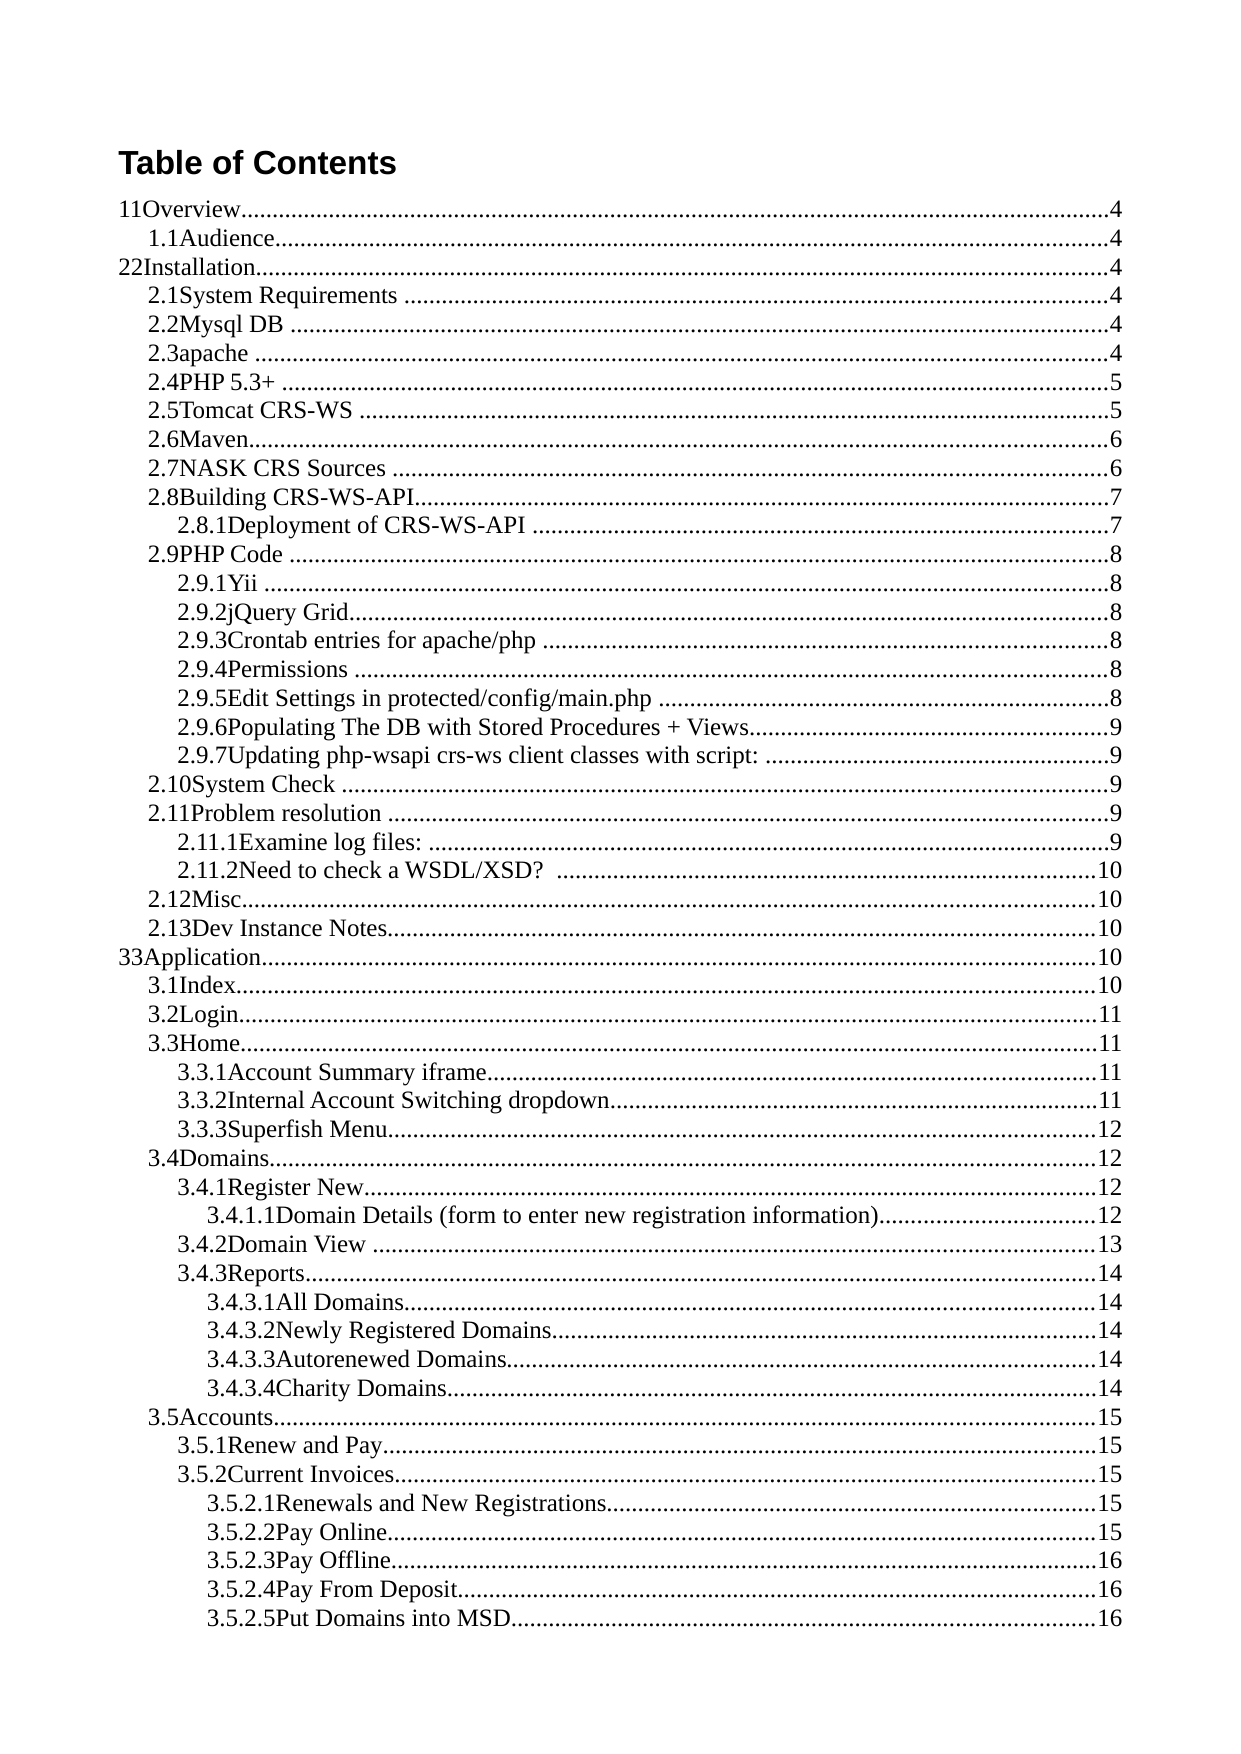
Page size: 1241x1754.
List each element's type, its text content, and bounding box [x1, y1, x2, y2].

text 3.4.1.1Domain Details (form to enter new registration information) 12 [207, 1200, 1122, 1229]
text 3.4.1Register New 12 [177, 1172, 1122, 1200]
text 2.12Misc. 10 [148, 884, 1122, 913]
text 3.3.3Superfish Menu 12 [177, 1114, 1122, 1143]
text 3.5.2Current Invoices 15 [177, 1459, 1122, 1488]
text 3.2Login 11 [148, 999, 1122, 1028]
text 33Application 10 [118, 942, 1122, 970]
text 2.9.3Crontab entries for apache/php 8 [177, 625, 1122, 654]
text 3.4.3Reports 14 [177, 1258, 1122, 1287]
text 3.5.2.5Put Domains into MSD 16 [207, 1603, 1122, 1632]
text 3.5.2.3Pay Offline 16 [207, 1545, 1122, 1574]
text 2.9.4Permissions 8 [177, 654, 1122, 683]
text 2.11.2Need to check a WSDL/XSD? 10 [177, 855, 1122, 884]
text 2.7NASK CRS Sources 6 [148, 453, 1122, 482]
text 2.9.5Edit Settings in protected/config/main.php 8 [177, 683, 1122, 712]
text 3.1Index 10 [148, 970, 1122, 999]
text 2.13Dev Instance Notes. 10 [148, 913, 1122, 942]
text 2.9.7Updating php-wsapi crs-ws client classes with script: 9 [177, 740, 1122, 769]
text 2.4PHP 5.3+ 5 [148, 367, 1122, 395]
text 2.11.1Examine log files: 9 [177, 827, 1122, 855]
text 3.4.3.1All Domains 14 [207, 1287, 1122, 1315]
text 2.3apache 4 [148, 338, 1122, 367]
text 3.4.3.4Charity Domains 14 [207, 1373, 1122, 1402]
text 2.11Problem resolution 9 [148, 798, 1122, 827]
text 3.3.2Internal Account Switching dropdown 11 [177, 1085, 1122, 1114]
text 3.3Home 11 [148, 1028, 1122, 1057]
text 2.9.2jQuery Grid 8 [177, 597, 1122, 625]
text 2.8Building CRS-WS-API 7 [148, 482, 1122, 510]
text 2.1System Requirements 4 [148, 280, 1122, 309]
text 2.9.6Populating The DB with Stored Procedures + Views. 9 [177, 712, 1122, 740]
text 2.9PHP Code 8 [148, 539, 1122, 568]
text 3.4.2Domain View 13 [177, 1229, 1122, 1258]
text 3.5.2.1Renewals and New Registrations 15 [207, 1488, 1122, 1517]
text 2.5Tomcat CRS-WS 5 [148, 395, 1122, 424]
text 3.4.3.2Newly Registered Domains 14 [207, 1315, 1122, 1344]
text 3.4Domains 12 [148, 1143, 1122, 1172]
text 11Overview 4 [118, 194, 1122, 223]
text 1.1Audience 4 [148, 223, 1122, 252]
text 3.5.2.2Pay Online 15 [207, 1517, 1122, 1545]
text 2.9.1Yii 8 [177, 568, 1122, 597]
text 3.4.3.3Autorenewed Domains 14 [207, 1344, 1122, 1373]
text 2.10System Check 9 [148, 769, 1122, 798]
text 3.3.1Account Summary iframe. 11 [177, 1057, 1122, 1085]
text 3.5.1Renew and Pay 15 [177, 1430, 1122, 1459]
text 3.5Accounts 15 [148, 1402, 1122, 1430]
text 2.2Mysql DB 4 [148, 309, 1122, 338]
text 2.6Maven. 6 [148, 424, 1122, 453]
subtitle Table of Contents [118, 143, 1122, 182]
text 2.8.1Deployment of CRS-WS-API 7 [177, 510, 1122, 539]
text 22Installation. 4 [118, 252, 1122, 280]
text 3.5.2.4Pay From Deposit 16 [207, 1574, 1122, 1603]
